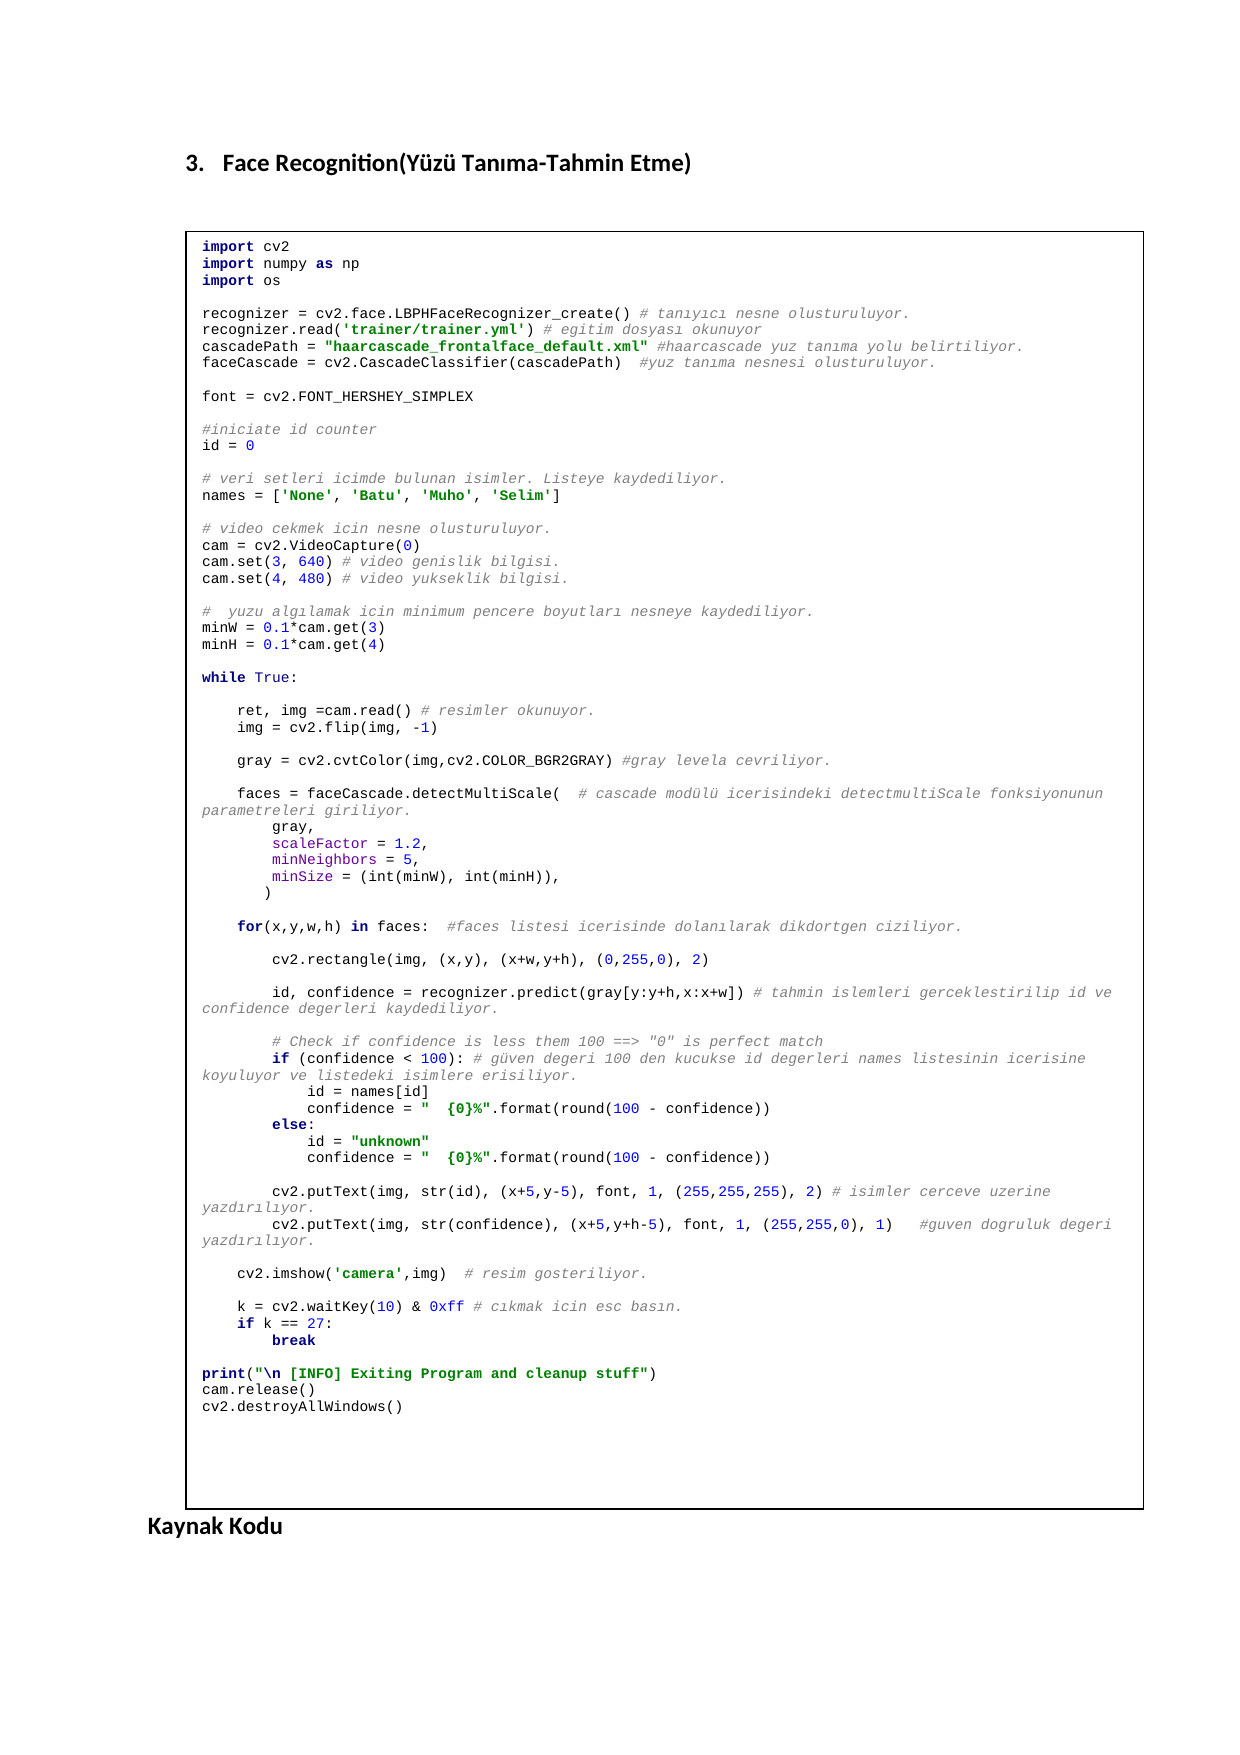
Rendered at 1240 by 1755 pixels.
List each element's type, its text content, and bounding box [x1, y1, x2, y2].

text import cv2 import numpy as np import os recognizer = cv2.face.LBPHFaceRecognizer_create() # tanıyıcı nesne olusturuluyor. recognizer.read('trainer/trainer.yml') # egitim dosyası okunuyor cascadePath = "haarcascade_frontalface_default.xml" #haarcascade yuz tanıma yolu belirtiliyor. faceCascade = cv2.CascadeClassifier(cascadePath) #yuz tanıma nesnesi olusturuluyor. font = cv2.FONT_HERSHEY_SIMPLEX #iniciate id counter id = 0 # veri setleri icimde bulunan isimler. Listeye kaydediliyor. names = ['None', 'Batu', 'Muho', 'Selim'] # video cekmek icin nesne olusturuluyor. cam = cv2.VideoCapture(0) cam.set(3, 640) # video genislik bilgisi. cam.set(4, 480) # video yukseklik bilgisi. # yuzu algılamak icin minimum pencere boyutları nesneye kaydediliyor. minW = 0.1*cam.get(3) minH = 0.1*cam.get(4) while True: ret, img =cam.read() # resimler okunuyor. img = cv2.flip(img, -1) gray = cv2.cvtColor(img,cv2.COLOR_BGR2GRAY) #gray levela cevriliyor. faces = faceCascade.detectMultiScale( # cascade modülü icerisindeki detectmultiScale fonksiyonunun parametreleri giriliyor. gray, scaleFactor = 1.2, minNeighbors = 5, minSize = (int(minW), int(minH)), ) for(x,y,w,h) in faces: #faces listesi icerisinde dolanılarak dikdortgen ciziliyor. cv2.rectangle(img, (x,y), (x+w,y+h), (0,255,0), 2) id, confidence = recognizer.predict(gray[y:y+h,x:x+w]) # tahmin islemleri gerceklestirilip id ve confidence degerleri kaydediliyor. # Check if confidence is less them 100 ==> "0" is perfect match if (confidence < 100): # güven degeri 100 den kucukse id degerleri names listesinin icerisine koyuluyor ve listedeki isimlere erisiliyor. id = names[id] confidence = " {0}%".format(round(100 - confidence)) else: id = "unknown" confidence = " {0}%".format(round(100 - confidence)) cv2.putText(img, str(id), (x+5,y-5), font, 1, (255,255,255), 2) # isimler cerceve uzerine yazdırılıyor. cv2.putText(img, str(confidence), (x+5,y+h-5), font, 1, (255,255,0), 1) #guven dogruluk degeri yazdırılıyor. cv2.imshow('camera',img) # resim gosteriliyor. k = cv2.waitKey(10) & 0xff # cıkmak icin esc basın. if k == 27: break print("\n [INFO] Exiting Program and cleanup stuff") cam.release() cv2.destroyAllWindows() [202, 240, 1128, 1416]
list Face Recognition(Yüzü Tanıma-Tahmin Etme) [185, 148, 1092, 178]
text Kaynak Kodu [148, 298, 1092, 1541]
